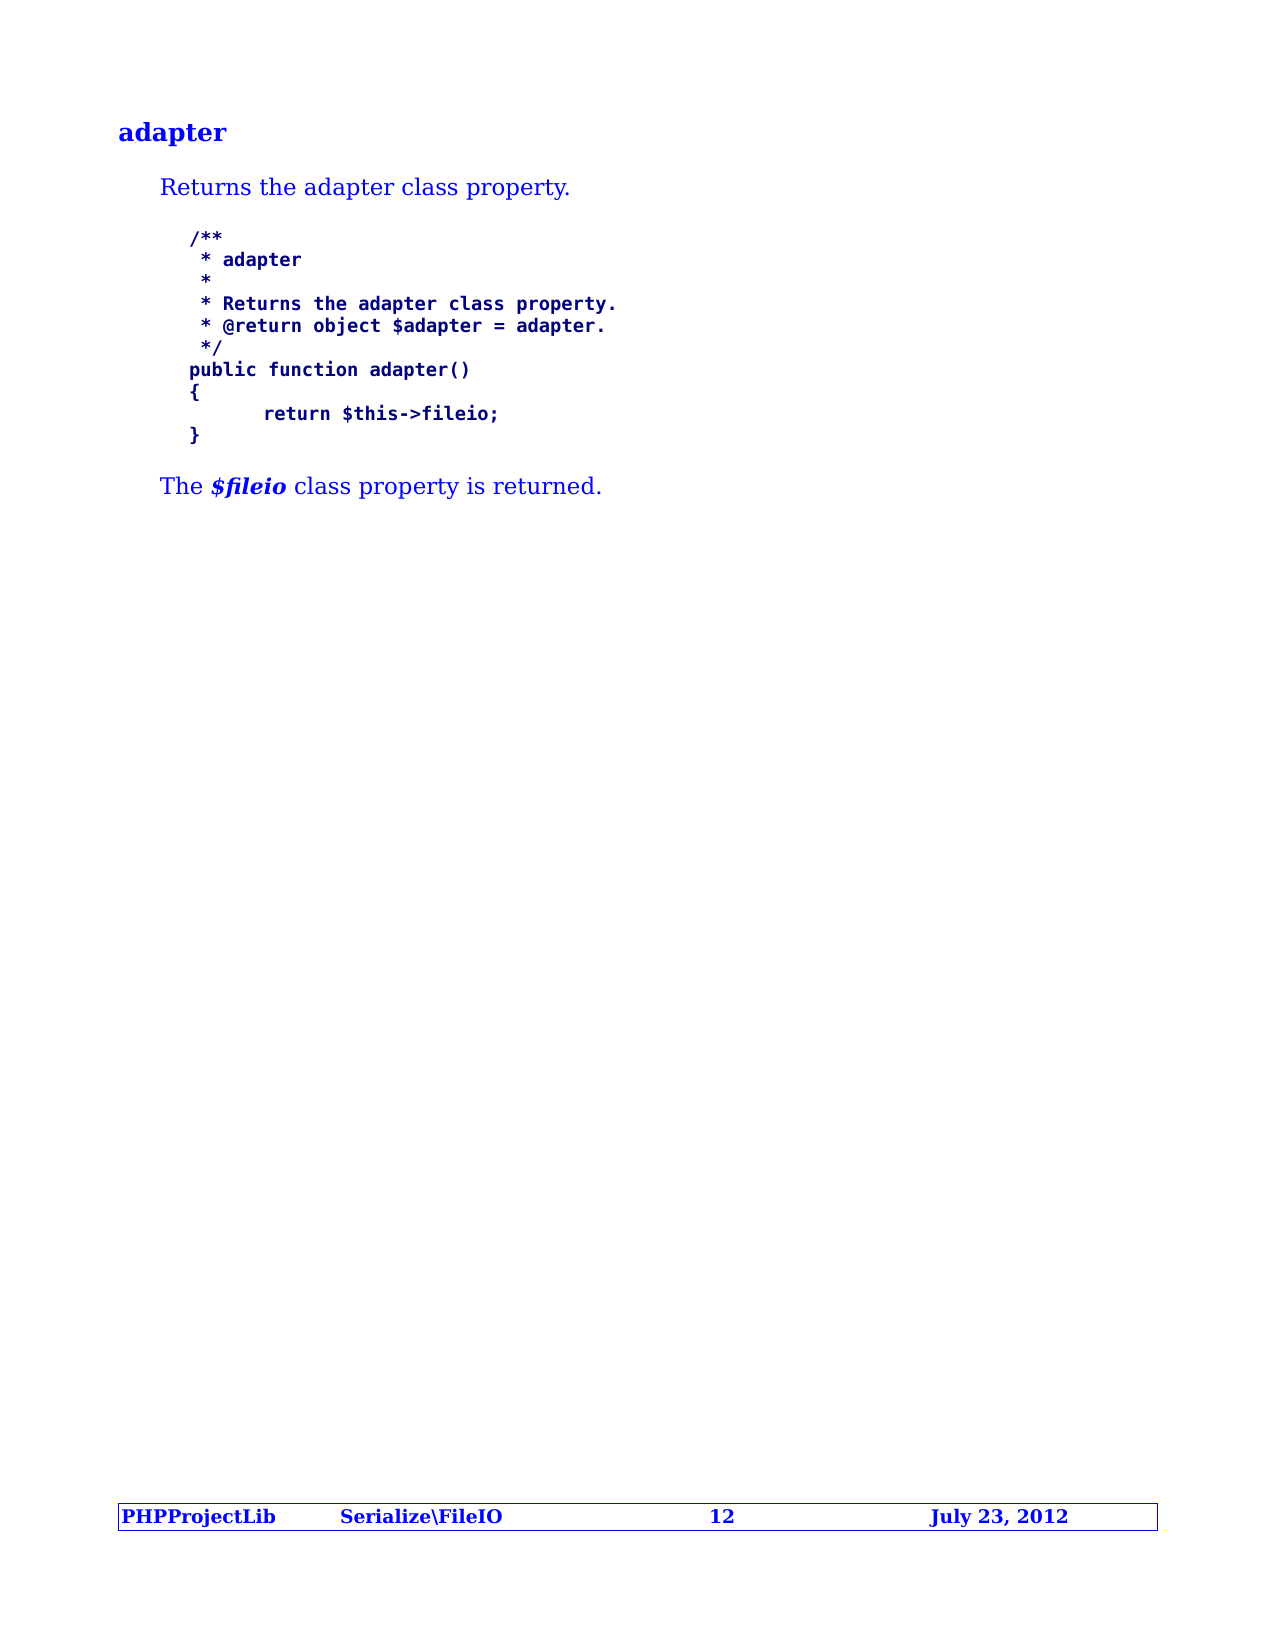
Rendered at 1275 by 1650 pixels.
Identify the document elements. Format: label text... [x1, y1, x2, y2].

text The $fileio class property is returned. [159, 473, 1157, 499]
list } [189, 424, 1157, 446]
list { [189, 381, 1157, 402]
list */ [189, 337, 1157, 359]
list * adapter [189, 249, 1157, 271]
list * [189, 271, 1157, 293]
list /** [189, 227, 1157, 249]
text Returns the adapter class property. [159, 174, 1157, 201]
list * @return object $adapter = adapter. [189, 315, 1157, 337]
list public function adapter() [189, 359, 1157, 381]
list return $this->fileio; [189, 402, 1157, 424]
title adapter [118, 118, 1157, 147]
list * Returns the adapter class property. [189, 293, 1157, 315]
